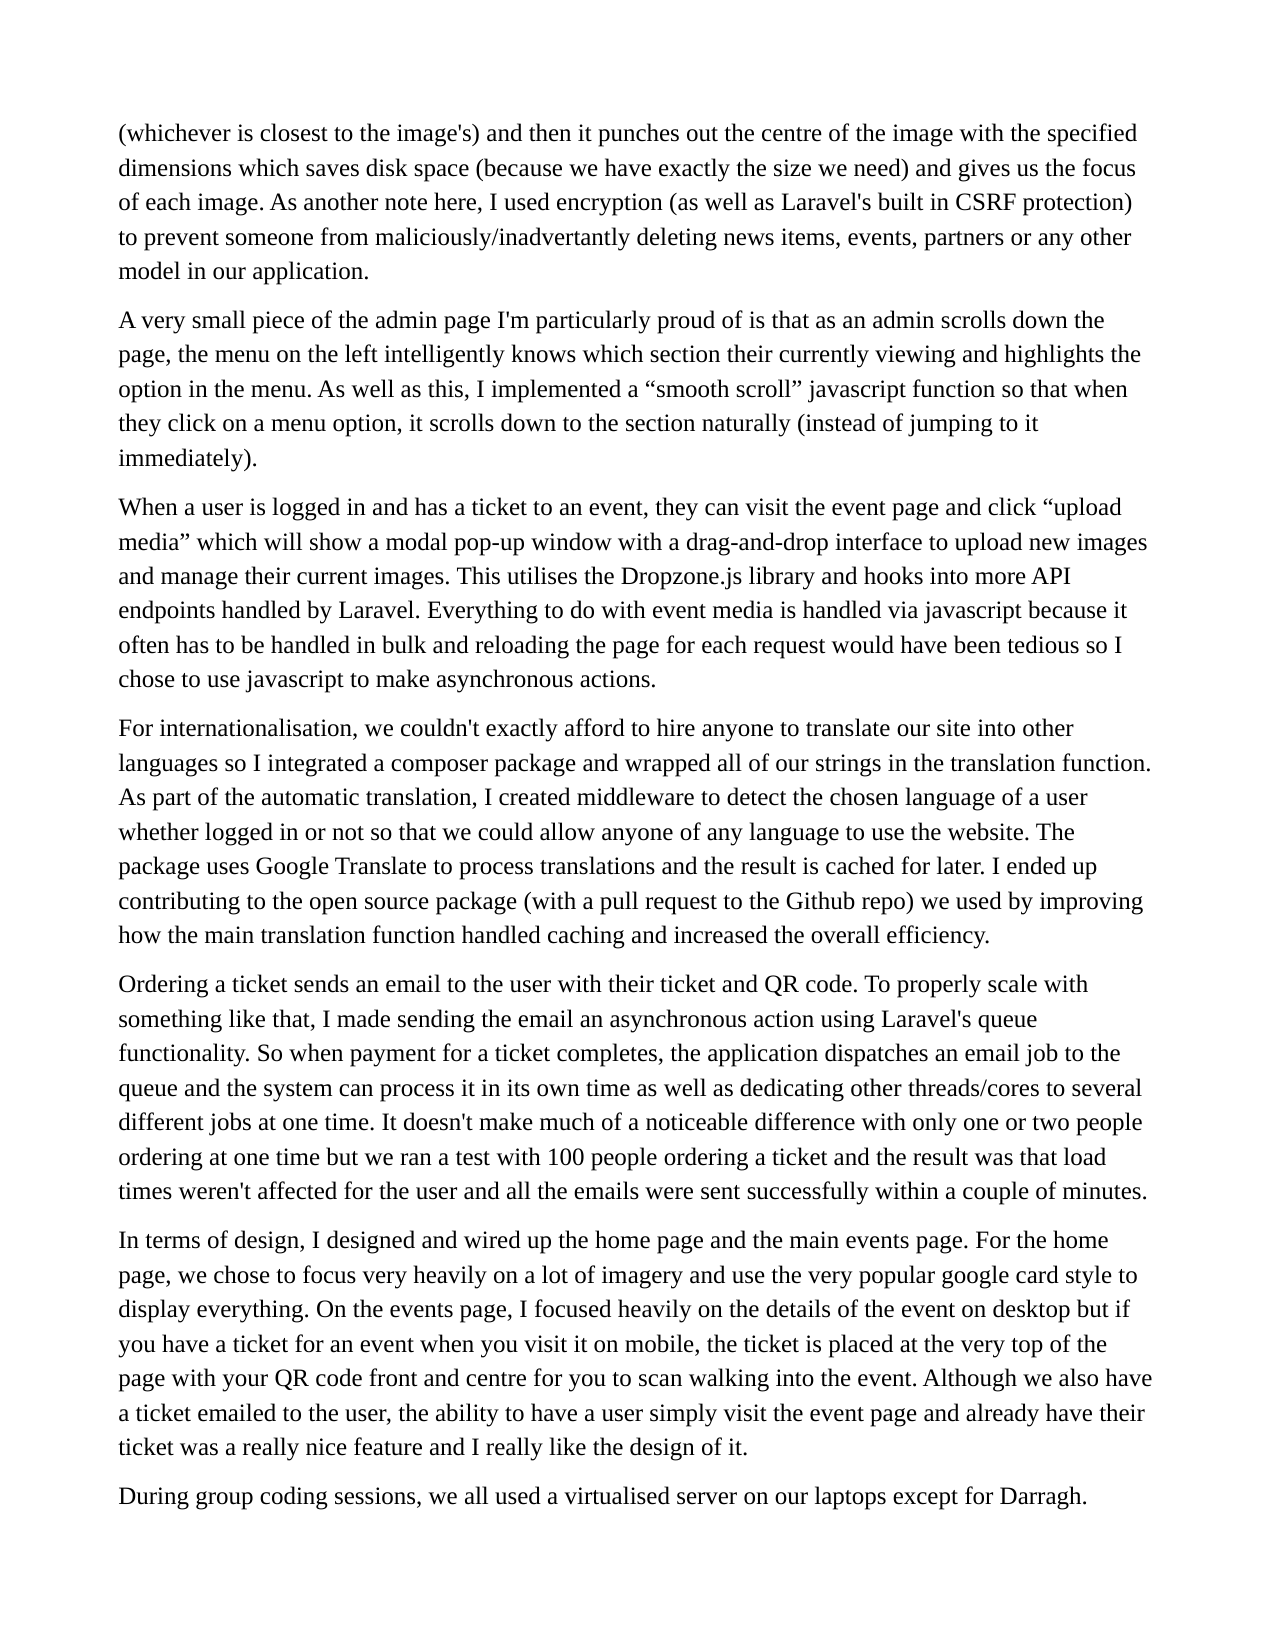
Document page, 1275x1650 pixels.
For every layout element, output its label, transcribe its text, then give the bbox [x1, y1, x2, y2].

text Ordering a ticket sends an email to the user with their ticket and QR code. To properly scale with something like that, I made sending the email an asynchronous action using Laravel's queue functionality. So when payment for a ticket completes, the application dispatches an email job to the queue and the system can process it in its own time as well as dedicating other threads/cores to several different jobs at one time. It doesn't make much of a noticeable difference with only one or two people ordering at one time but we ran a test with 100 people ordering a ticket and the result was that load times weren't affected for the user and all the emails were sent successfully within a couple of minutes. [118, 969, 1157, 1205]
text (whichever is closest to the image's) and then it punches out the centre of the image with the specified dimensions which saves disk space (because we have exactly the size we need) and gives us the focus of each image. As another note here, I used encryption (as well as Laravel's built in CSRF protection) to prevent someone from maliciously/inadvertantly deleting news items, events, partners or any other model in our application. [118, 118, 1157, 285]
text During group coding sessions, we all used a virtualised server on our laptops except for Darragh. [118, 1481, 1157, 1510]
text For internationalisation, we couldn't exactly afford to hire anyone to translate our site into other languages so I integrated a composer package and wrapped all of our strings in the translation function. As part of the automatic translation, I created middleware to detect the chosen language of a user whether logged in or not so that we could allow anyone of any language to use the website. The package uses Google Translate to process translations and the result is cached for later. I ended up contributing to the open source package (with a pull request to the Github repo) we used by improving how the main translation function handled caching and increased the overall efficiency. [118, 713, 1157, 949]
text In terms of design, I designed and wired up the home page and the main events page. For the home page, we chose to focus very heavily on a lot of imagery and use the very popular google card style to display everything. On the events page, I focused heavily on the details of the event on desktop but if you have a ticket for an event when you visit it on mobile, the ticket is placed at the very top of the page with your QR code front and centre for you to scan walking into the event. Although we also have a ticket emailed to the user, the ability to have a user simply visit the event page and already have their ticket was a really nice feature and I really like the design of it. [118, 1225, 1157, 1461]
text When a user is logged in and has a ticket to an event, they can visit the event page and click “upload media” which will show a modal pop-up window with a drag-and-drop interface to upload new images and manage their current images. This utilises the Dropzone.js library and hooks into more API endpoints handled by Laravel. Everything to do with event media is handled via javascript because it often has to be handled in bulk and reloading the page for each request would have been tedious so I chose to use javascript to make asynchronous actions. [118, 492, 1157, 693]
text A very small piece of the admin page I'm particularly proud of is that as an admin scrolls down the page, the menu on the left intelligently knows which section their currently viewing and highlights the option in the menu. As well as this, I implemented a “smooth scroll” javascript function so that when they click on a menu option, it scrolls down to the section naturally (instead of jumping to it immediately). [118, 305, 1157, 472]
